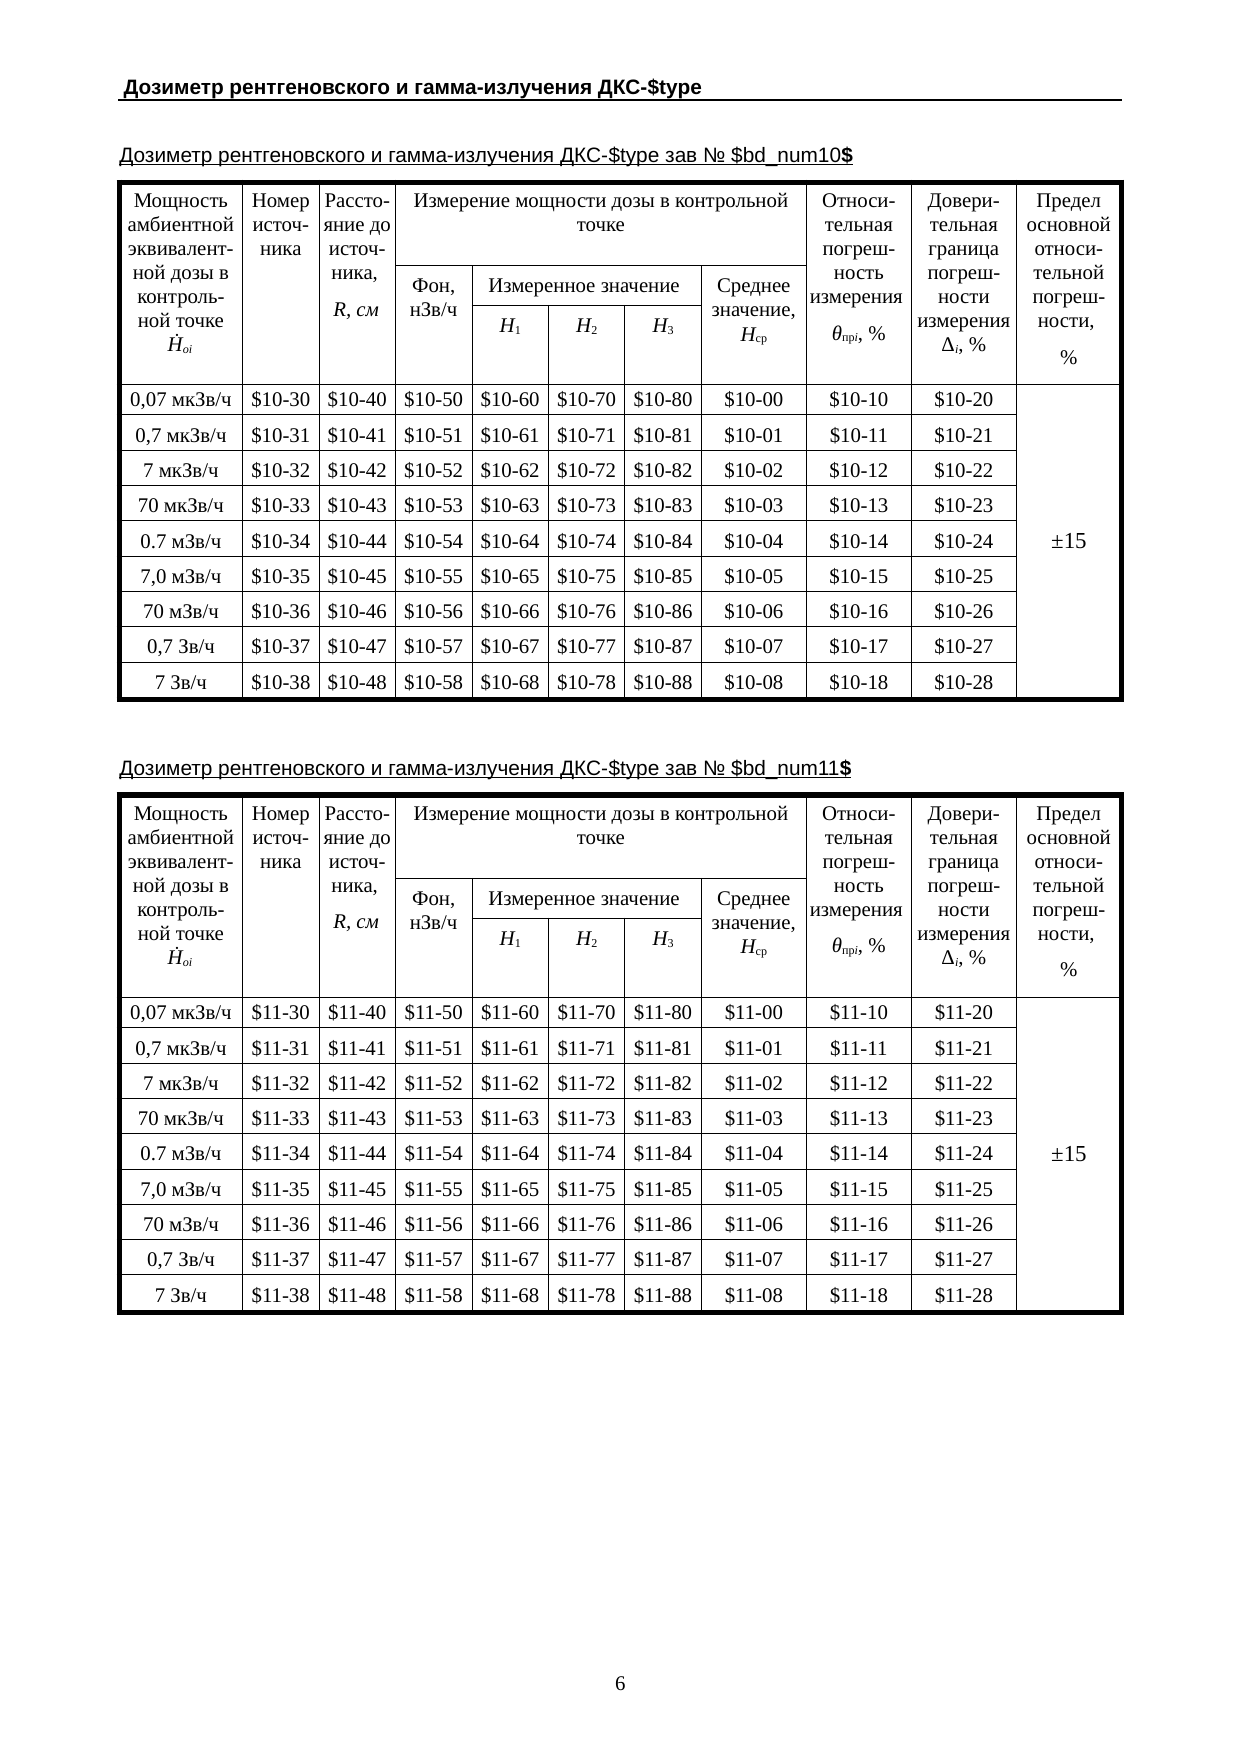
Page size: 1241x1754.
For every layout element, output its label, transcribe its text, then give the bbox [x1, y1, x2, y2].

table_cell $11-42 [320, 1064, 395, 1098]
table_cell $11-34 [243, 1134, 319, 1168]
table_cell $10-64 [473, 521, 548, 556]
table_cell $10-01 [702, 415, 806, 450]
table_cell $10-38 [243, 663, 319, 697]
table_cell $11-06 [702, 1205, 806, 1239]
table_cell $11-74 [549, 1134, 624, 1168]
table_cell $11-63 [473, 1099, 548, 1133]
table_cell $11-73 [549, 1099, 624, 1133]
table_cell $11-32 [243, 1064, 319, 1098]
table_cell $11-81 [625, 1028, 701, 1062]
table_cell $11-03 [702, 1099, 806, 1133]
table_cell $11-35 [243, 1170, 319, 1204]
table_cell $10-06 [702, 592, 806, 626]
table_cell Рассто-яние до источ-ника, R, см [320, 798, 395, 997]
table_cell $10-23 [912, 486, 1016, 520]
table_cell 0.7 мЗв/ч [122, 1134, 242, 1168]
table_cell $10-61 [473, 415, 548, 450]
table_cell $11-70 [549, 998, 624, 1027]
table_cell $11-37 [243, 1240, 319, 1274]
table_cell $10-36 [243, 592, 319, 626]
table_cell $11-43 [320, 1099, 395, 1133]
table_cell Фон, нЗв/ч [396, 879, 472, 997]
table_cell $10-70 [549, 385, 624, 414]
table_cell $10-04 [702, 521, 806, 556]
table_cell $11-17 [807, 1240, 911, 1274]
table_cell 0,7 мкЗв/ч [122, 1028, 242, 1062]
table_cell Довери-тельная граница погреш-ности измерения Δi, % [912, 798, 1016, 997]
table_cell $10-08 [702, 663, 806, 697]
table_cell $11-11 [807, 1028, 911, 1062]
table_cell $10-32 [243, 451, 319, 485]
table_cell $11-51 [396, 1028, 472, 1062]
table_cell $11-84 [625, 1134, 701, 1168]
table_cell $10-77 [549, 627, 624, 662]
table_cell 7 Зв/ч [122, 1275, 242, 1310]
table_cell H1 [473, 919, 548, 997]
table_cell $11-47 [320, 1240, 395, 1274]
table_cell $10-33 [243, 486, 319, 520]
table_cell Довери-тельная граница погреш-ности измерения Δi, % [912, 185, 1016, 384]
table_cell $10-88 [625, 663, 701, 697]
table_cell $11-88 [625, 1275, 701, 1310]
table_cell $10-13 [807, 486, 911, 520]
table_cell $10-53 [396, 486, 472, 520]
table_cell H3 [625, 306, 701, 384]
table_cell $11-61 [473, 1028, 548, 1062]
table_cell $10-14 [807, 521, 911, 556]
table_cell $11-44 [320, 1134, 395, 1168]
table_cell $11-45 [320, 1170, 395, 1204]
table_cell $11-21 [912, 1028, 1016, 1062]
table_cell 0,7 мкЗв/ч [122, 415, 242, 450]
table_cell $11-07 [702, 1240, 806, 1274]
table_cell Фон, нЗв/ч [396, 266, 472, 384]
table_cell $10-85 [625, 557, 701, 591]
table_cell $10-31 [243, 415, 319, 450]
table_cell $10-58 [396, 663, 472, 697]
table_cell $11-23 [912, 1099, 1016, 1133]
table_cell ±15 [1017, 385, 1119, 697]
table_cell H2 [549, 919, 624, 997]
table_cell $10-56 [396, 592, 472, 626]
table_cell $11-08 [702, 1275, 806, 1310]
table_cell 0,07 мкЗв/ч [122, 998, 242, 1027]
table_cell Измерение мощности дозы в контрольной точке [396, 185, 806, 265]
table_cell H3 [625, 919, 701, 997]
table_cell $10-73 [549, 486, 624, 520]
table_cell $10-47 [320, 627, 395, 662]
table_cell $10-74 [549, 521, 624, 556]
table_cell $10-21 [912, 415, 1016, 450]
table_cell $10-50 [396, 385, 472, 414]
table_cell $11-48 [320, 1275, 395, 1310]
table_cell $10-05 [702, 557, 806, 591]
table_cell $10-42 [320, 451, 395, 485]
table_cell $11-00 [702, 998, 806, 1027]
table_cell 70 мкЗв/ч [122, 1099, 242, 1133]
table_cell H2 [549, 306, 624, 384]
table_cell $11-53 [396, 1099, 472, 1133]
table_cell $11-28 [912, 1275, 1016, 1310]
table_cell Относи-тельная погреш-ность измерения θпрi, % [807, 185, 911, 384]
table_cell $11-60 [473, 998, 548, 1027]
table_cell $10-27 [912, 627, 1016, 662]
table_cell 0,7 Зв/ч [122, 1240, 242, 1274]
table_cell $11-40 [320, 998, 395, 1027]
table_cell $11-87 [625, 1240, 701, 1274]
table_cell $11-46 [320, 1205, 395, 1239]
table_cell $10-83 [625, 486, 701, 520]
table_cell $11-52 [396, 1064, 472, 1098]
table_cell 7,0 мЗв/ч [122, 557, 242, 591]
table_cell $10-30 [243, 385, 319, 414]
table_cell Измерение мощности дозы в контрольной точке [396, 798, 806, 878]
table_cell $11-86 [625, 1205, 701, 1239]
table_cell $10-18 [807, 663, 911, 697]
table_cell $10-15 [807, 557, 911, 591]
table_cell $11-72 [549, 1064, 624, 1098]
table_cell $11-24 [912, 1134, 1016, 1168]
table_cell $10-48 [320, 663, 395, 697]
table_cell $10-34 [243, 521, 319, 556]
table_cell $11-83 [625, 1099, 701, 1133]
table_cell $10-40 [320, 385, 395, 414]
table_cell $11-22 [912, 1064, 1016, 1098]
table_cell $10-07 [702, 627, 806, 662]
table_cell $10-16 [807, 592, 911, 626]
table_cell $11-85 [625, 1170, 701, 1204]
table_cell Среднее значение, Hср [702, 879, 806, 997]
table_cell $11-65 [473, 1170, 548, 1204]
table_cell Среднее значение, Hср [702, 266, 806, 384]
table_cell $11-10 [807, 998, 911, 1027]
table_cell $10-24 [912, 521, 1016, 556]
table_cell $11-76 [549, 1205, 624, 1239]
table_cell $10-86 [625, 592, 701, 626]
table_cell $11-30 [243, 998, 319, 1027]
table_cell Мощность амбиентной эквивалент-ной дозы в контроль-ной точке Ḣoi [122, 185, 242, 384]
table_cell $11-26 [912, 1205, 1016, 1239]
table_cell $10-20 [912, 385, 1016, 414]
table_cell Номер источ-ника [243, 798, 319, 997]
table_cell $10-43 [320, 486, 395, 520]
table_cell $10-46 [320, 592, 395, 626]
table_cell $10-55 [396, 557, 472, 591]
table_cell $10-03 [702, 486, 806, 520]
table_header Дозиметр рентгеновского и гамма-излучения ДКС-$type зав № $bd_num10$ [119, 131, 1121, 179]
table_cell $10-68 [473, 663, 548, 697]
table_cell $10-75 [549, 557, 624, 591]
table_cell $11-62 [473, 1064, 548, 1098]
table_cell $10-52 [396, 451, 472, 485]
table_cell $10-81 [625, 415, 701, 450]
table_cell $10-63 [473, 486, 548, 520]
table_cell $10-80 [625, 385, 701, 414]
table_cell $11-13 [807, 1099, 911, 1133]
table_cell 0,7 Зв/ч [122, 627, 242, 662]
table_cell $10-84 [625, 521, 701, 556]
table_cell 0,07 мкЗв/ч [122, 385, 242, 414]
table_cell $11-36 [243, 1205, 319, 1239]
table_cell Относи-тельная погреш-ность измерения θпрi, % [807, 798, 911, 997]
table_cell Предел основной относи-тельной погреш-ности, % [1017, 798, 1119, 997]
table_cell $10-28 [912, 663, 1016, 697]
table_cell $10-57 [396, 627, 472, 662]
table_cell 70 мЗв/ч [122, 1205, 242, 1239]
table_cell Мощность амбиентной эквивалент-ной дозы в контроль-ной точке Ḣoi [122, 798, 242, 997]
table_cell $10-67 [473, 627, 548, 662]
table_cell $11-20 [912, 998, 1016, 1027]
table_cell $11-50 [396, 998, 472, 1027]
table_cell Рассто-яние до источ-ника, R, см [320, 185, 395, 384]
table_cell $10-35 [243, 557, 319, 591]
table_cell $10-11 [807, 415, 911, 450]
table_cell $11-38 [243, 1275, 319, 1310]
table_cell $11-64 [473, 1134, 548, 1168]
table_cell $11-25 [912, 1170, 1016, 1204]
table_cell ±15 [1017, 998, 1119, 1310]
table_cell 7,0 мЗв/ч [122, 1170, 242, 1204]
table_cell 7 мкЗв/ч [122, 451, 242, 485]
table_cell $11-82 [625, 1064, 701, 1098]
table_cell $11-75 [549, 1170, 624, 1204]
table_cell $10-87 [625, 627, 701, 662]
table_cell $10-71 [549, 415, 624, 450]
table_cell $10-02 [702, 451, 806, 485]
table_cell $11-77 [549, 1240, 624, 1274]
table_cell $11-02 [702, 1064, 806, 1098]
table_cell $11-71 [549, 1028, 624, 1062]
table_cell $11-16 [807, 1205, 911, 1239]
table_cell $10-51 [396, 415, 472, 450]
table_cell $11-56 [396, 1205, 472, 1239]
table_cell $11-66 [473, 1205, 548, 1239]
table_cell $11-54 [396, 1134, 472, 1168]
table_cell $10-82 [625, 451, 701, 485]
table_cell 70 мкЗв/ч [122, 486, 242, 520]
table_cell 70 мЗв/ч [122, 592, 242, 626]
table_cell $10-22 [912, 451, 1016, 485]
table_cell $11-12 [807, 1064, 911, 1098]
table_cell Номер источ-ника [243, 185, 319, 384]
table_cell $11-80 [625, 998, 701, 1027]
table_cell 7 Зв/ч [122, 663, 242, 697]
table_cell $10-37 [243, 627, 319, 662]
table_cell $10-41 [320, 415, 395, 450]
table_header Дозиметр рентгеновского и гамма-излучения ДКС-$type зав № $bd_num11$ [119, 743, 1121, 792]
table_cell $10-76 [549, 592, 624, 626]
table_cell $11-78 [549, 1275, 624, 1310]
table_cell $11-04 [702, 1134, 806, 1168]
table_cell $11-57 [396, 1240, 472, 1274]
table_cell $11-67 [473, 1240, 548, 1274]
table_cell $10-62 [473, 451, 548, 485]
table_cell $11-14 [807, 1134, 911, 1168]
table_cell $11-68 [473, 1275, 548, 1310]
table_cell $11-27 [912, 1240, 1016, 1274]
table_cell $11-18 [807, 1275, 911, 1310]
table_cell $11-05 [702, 1170, 806, 1204]
table_cell 7 мкЗв/ч [122, 1064, 242, 1098]
table_cell $11-58 [396, 1275, 472, 1310]
table_cell $10-17 [807, 627, 911, 662]
table_cell $10-72 [549, 451, 624, 485]
table_cell $11-55 [396, 1170, 472, 1204]
table_cell $10-00 [702, 385, 806, 414]
table_cell Предел основной относи-тельной погреш-ности, % [1017, 185, 1119, 384]
table_cell $11-31 [243, 1028, 319, 1062]
table_cell Измеренное значение [473, 266, 701, 305]
table_cell Измеренное значение [473, 879, 701, 917]
table_cell $10-65 [473, 557, 548, 591]
table_cell $10-66 [473, 592, 548, 626]
table_cell $10-44 [320, 521, 395, 556]
table_cell $11-01 [702, 1028, 806, 1062]
table_cell $10-54 [396, 521, 472, 556]
table_cell H1 [473, 306, 548, 384]
table_cell $11-41 [320, 1028, 395, 1062]
table_cell $10-12 [807, 451, 911, 485]
table_cell $10-45 [320, 557, 395, 591]
table_cell $10-26 [912, 592, 1016, 626]
table_cell $11-15 [807, 1170, 911, 1204]
table_cell $10-25 [912, 557, 1016, 591]
table_cell 0.7 мЗв/ч [122, 521, 242, 556]
table_cell $10-60 [473, 385, 548, 414]
table_cell $10-78 [549, 663, 624, 697]
table_cell $10-10 [807, 385, 911, 414]
table_cell $11-33 [243, 1099, 319, 1133]
